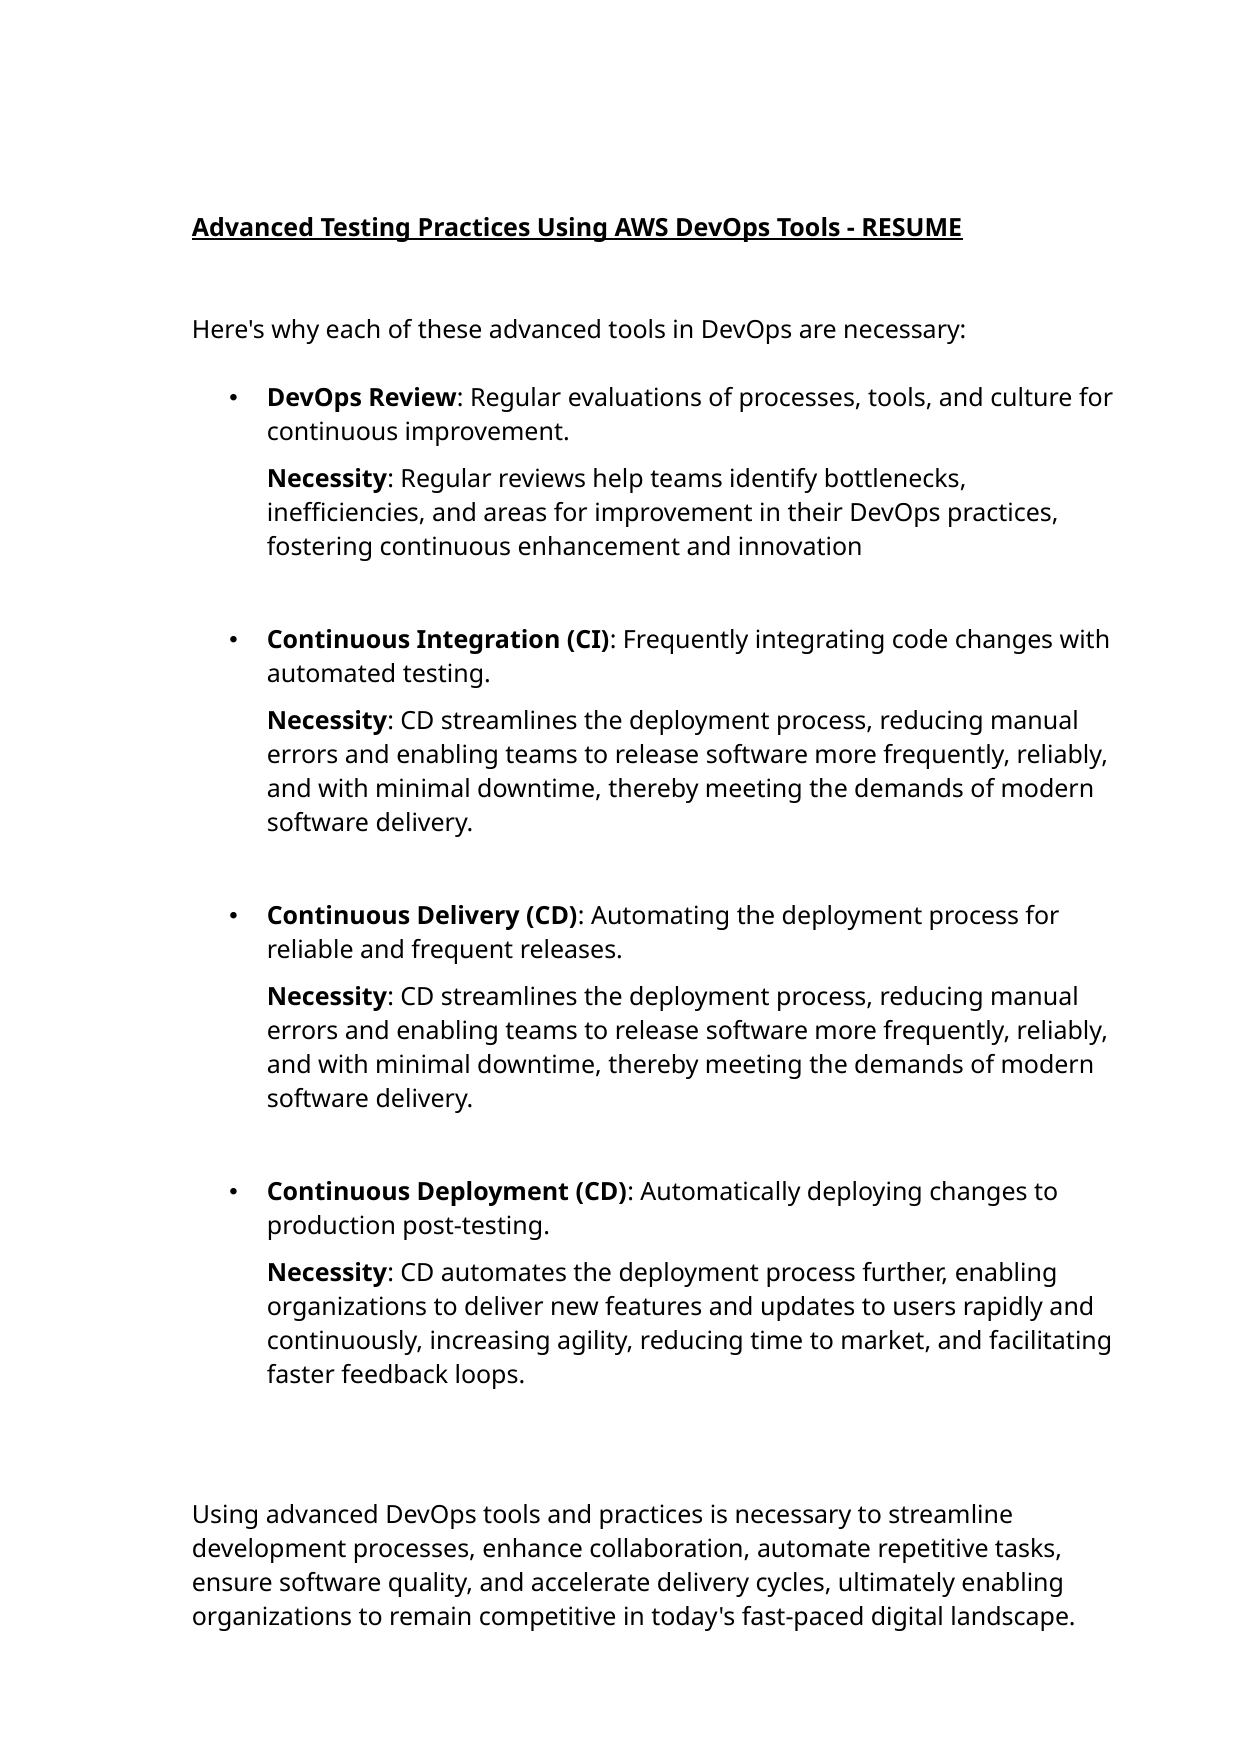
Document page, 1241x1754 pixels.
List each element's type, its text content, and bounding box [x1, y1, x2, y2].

list Necessity: CD automates the deployment process further, enabling organizations to deliver new features and updates to users rapidly and continuously, increasing agility, reducing time to market, and facilitating faster feedback loops. [229, 1254, 1122, 1391]
text Here's why each of these advanced tools in DevOps are necessary: [118, 312, 1122, 346]
list Continuous Integration (CI): Frequently integrating code changes with automated testing. [229, 622, 1122, 690]
list Continuous Delivery (CD): Automating the deployment process for reliable and frequent releases. [229, 898, 1122, 966]
list Necessity: Regular reviews help teams identify bottlenecks, inefficiencies, and areas for improvement in their DevOps practices, fostering continuous enhancement and innovation [229, 461, 1122, 563]
list Continuous Deployment (CD): Automatically deploying changes to production post-testing. [229, 1174, 1122, 1242]
text Using advanced DevOps tools and practices is necessary to streamline development processes, enhance collaboration, automate repetitive tasks, ensure software quality, and accelerate delivery cycles, ultimately enabling organizations to remain competitive in today's fast-paced digital landscape. [118, 1496, 1122, 1632]
text Advanced Testing Practices Using AWS DevOps Tools - RESUME [118, 176, 1122, 244]
list DevOps Review: Regular evaluations of processes, tools, and culture for continuous improvement. [229, 380, 1122, 448]
list Necessity: CD streamlines the deployment process, reducing manual errors and enabling teams to release software more frequently, reliably, and with minimal downtime, thereby meeting the demands of modern software delivery. [229, 702, 1122, 839]
list Necessity: CD streamlines the deployment process, reducing manual errors and enabling teams to release software more frequently, reliably, and with minimal downtime, thereby meeting the demands of modern software delivery. [229, 978, 1122, 1115]
